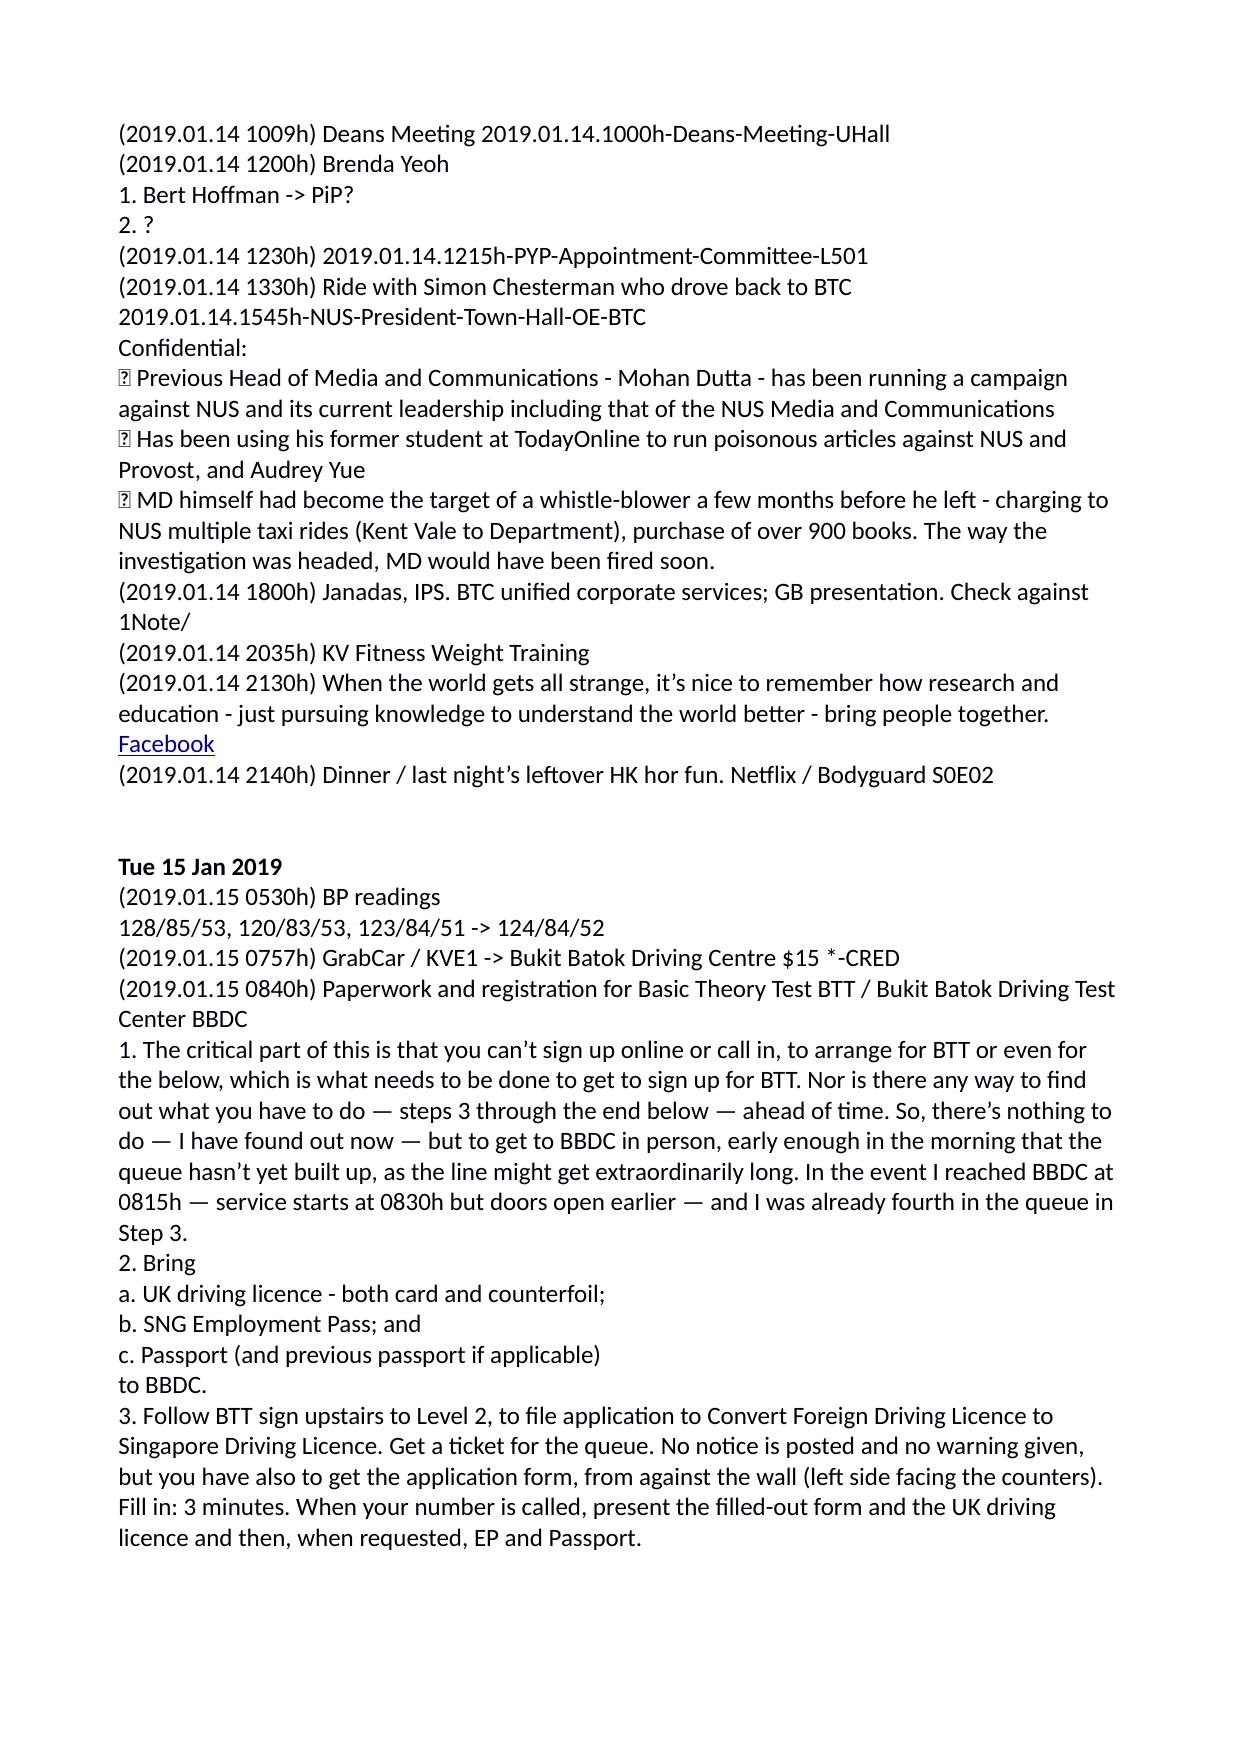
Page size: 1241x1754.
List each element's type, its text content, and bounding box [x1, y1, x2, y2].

text (2019.01.14 2130h) When the world gets all strange, it’s nice to remember how research and education - just pursuing knowledge to understand the world better - bring people together. [118, 667, 1122, 728]
text (2019.01.15 0840h) Paperwork and registration for Basic Theory Test BTT / Bukit Batok Driving Test Center BBDC [118, 973, 1122, 1034]
text 2. ? [118, 210, 1122, 240]
text a. UK driving licence - both card and counterfoil; [118, 1278, 1122, 1308]
text  MD himself had become the target of a whistle-blower a few months before he left - charging to NUS multiple taxi rides (Kent Vale to Department), purchase of over 900 books. The way the investigation was headed, MD would have been fired soon. [118, 484, 1122, 576]
text b. SNG Employment Pass; and [118, 1308, 1122, 1339]
text 128/85/53, 120/83/53, 123/84/51 -> 124/84/52 [118, 912, 1122, 942]
text (2019.01.14 1230h) 2019.01.14.1215h-PYP-Appointment-Committee-L501 [118, 240, 1122, 271]
text  Previous Head of Media and Communications - Mohan Dutta - has been running a campaign against NUS and its current leadership including that of the NUS Media and Communications [118, 362, 1122, 423]
text (2019.01.14 1330h) Ride with Simon Chesterman who drove back to BTC [118, 271, 1122, 301]
text 1. Bert Hoffman -> PiP? [118, 179, 1122, 210]
text (2019.01.14 2035h) KV Fitness Weight Training [118, 637, 1122, 667]
text  Has been using his former student at TodayOnline to run poisonous articles against NUS and Provost, and Audrey Yue [118, 423, 1122, 484]
text Tue 15 Jan 2019 [118, 851, 1122, 881]
text (2019.01.15 0757h) GrabCar / KVE1 -> Bukit Batok Driving Centre $15 *-CRED [118, 942, 1122, 973]
text (2019.01.14 1800h) Janadas, IPS. BTC unified corporate services; GB presentation. Check against 1Note/ [118, 576, 1122, 637]
text c. Passport (and previous passport if applicable) [118, 1339, 1122, 1369]
text 2019.01.14.1545h-NUS-President-Town-Hall-OE-BTC [118, 301, 1122, 332]
text (2019.01.14 1009h) Deans Meeting 2019.01.14.1000h-Deans-Meeting-UHall [118, 118, 1122, 149]
text Confidential: [118, 332, 1122, 362]
text to BBDC. [118, 1369, 1122, 1400]
text 3. Follow BTT sign upstairs to Level 2, to file application to Convert Foreign Driving Licence to Singapore Driving Licence. Get a ticket for the queue. No notice is posted and no warning given, but you have also to get the application form, from against the wall (left side facing the counters). Fill in: 3 minutes. When your number is called, present the filled-out form and the UK driving licence and then, when requested, EP and Passport. [118, 1400, 1122, 1553]
text 2. Bring [118, 1247, 1122, 1278]
text (2019.01.14 1200h) Brenda Yeoh [118, 149, 1122, 179]
text 1. The critical part of this is that you can’t sign up online or call in, to arrange for BTT or even for the below, which is what needs to be done to get to sign up for BTT. Nor is there any way to find out what you have to do — steps 3 through the end below — ahead of time. So, there’s nothing to do — I have found out now — but to get to BBDC in person, early enough in the morning that the queue hasn’t yet built up, as the line might get extraordinarily long. In the event I reached BBDC at 0815h — service starts at 0830h but doors open earlier — and I was already fourth in the queue in Step 3. [118, 1034, 1122, 1247]
text (2019.01.15 0530h) BP readings [118, 881, 1122, 912]
text (2019.01.14 2140h) Dinner / last night’s leftover HK hor fun. Netflix / Bodyguard S0E02 [118, 759, 1122, 789]
text Facebook [118, 728, 1122, 759]
